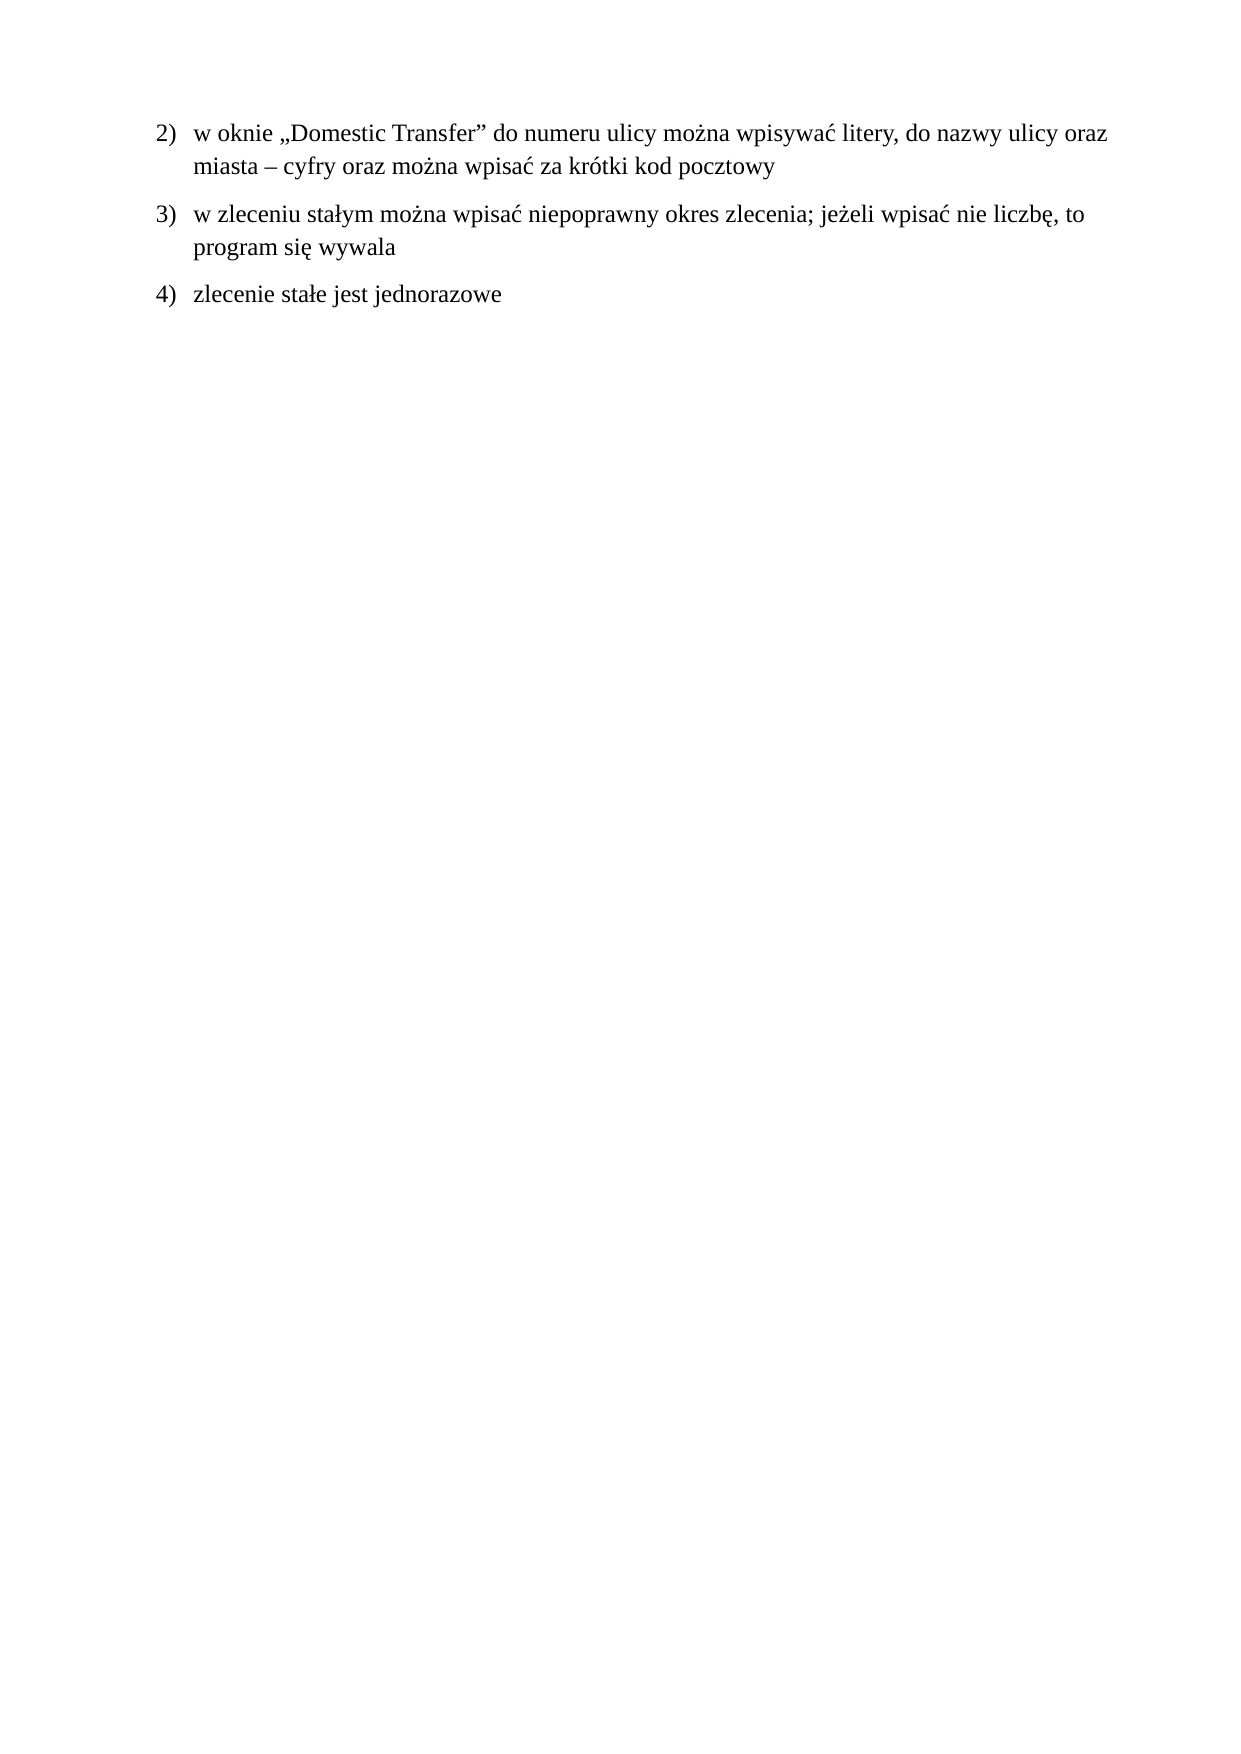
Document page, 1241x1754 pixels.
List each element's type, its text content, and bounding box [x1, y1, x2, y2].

list w zleceniu stałym można wpisać niepoprawny okres zlecenia; jeżeli wpisać nie liczbę, to program się wywala [156, 199, 1122, 261]
list w oknie „Domestic Transfer” do numeru ulicy można wpisywać litery, do nazwy ulicy oraz miasta – cyfry oraz można wpisać za krótki kod pocztowy [156, 118, 1122, 180]
list zlecenie stałe jest jednorazowe [156, 279, 1122, 308]
